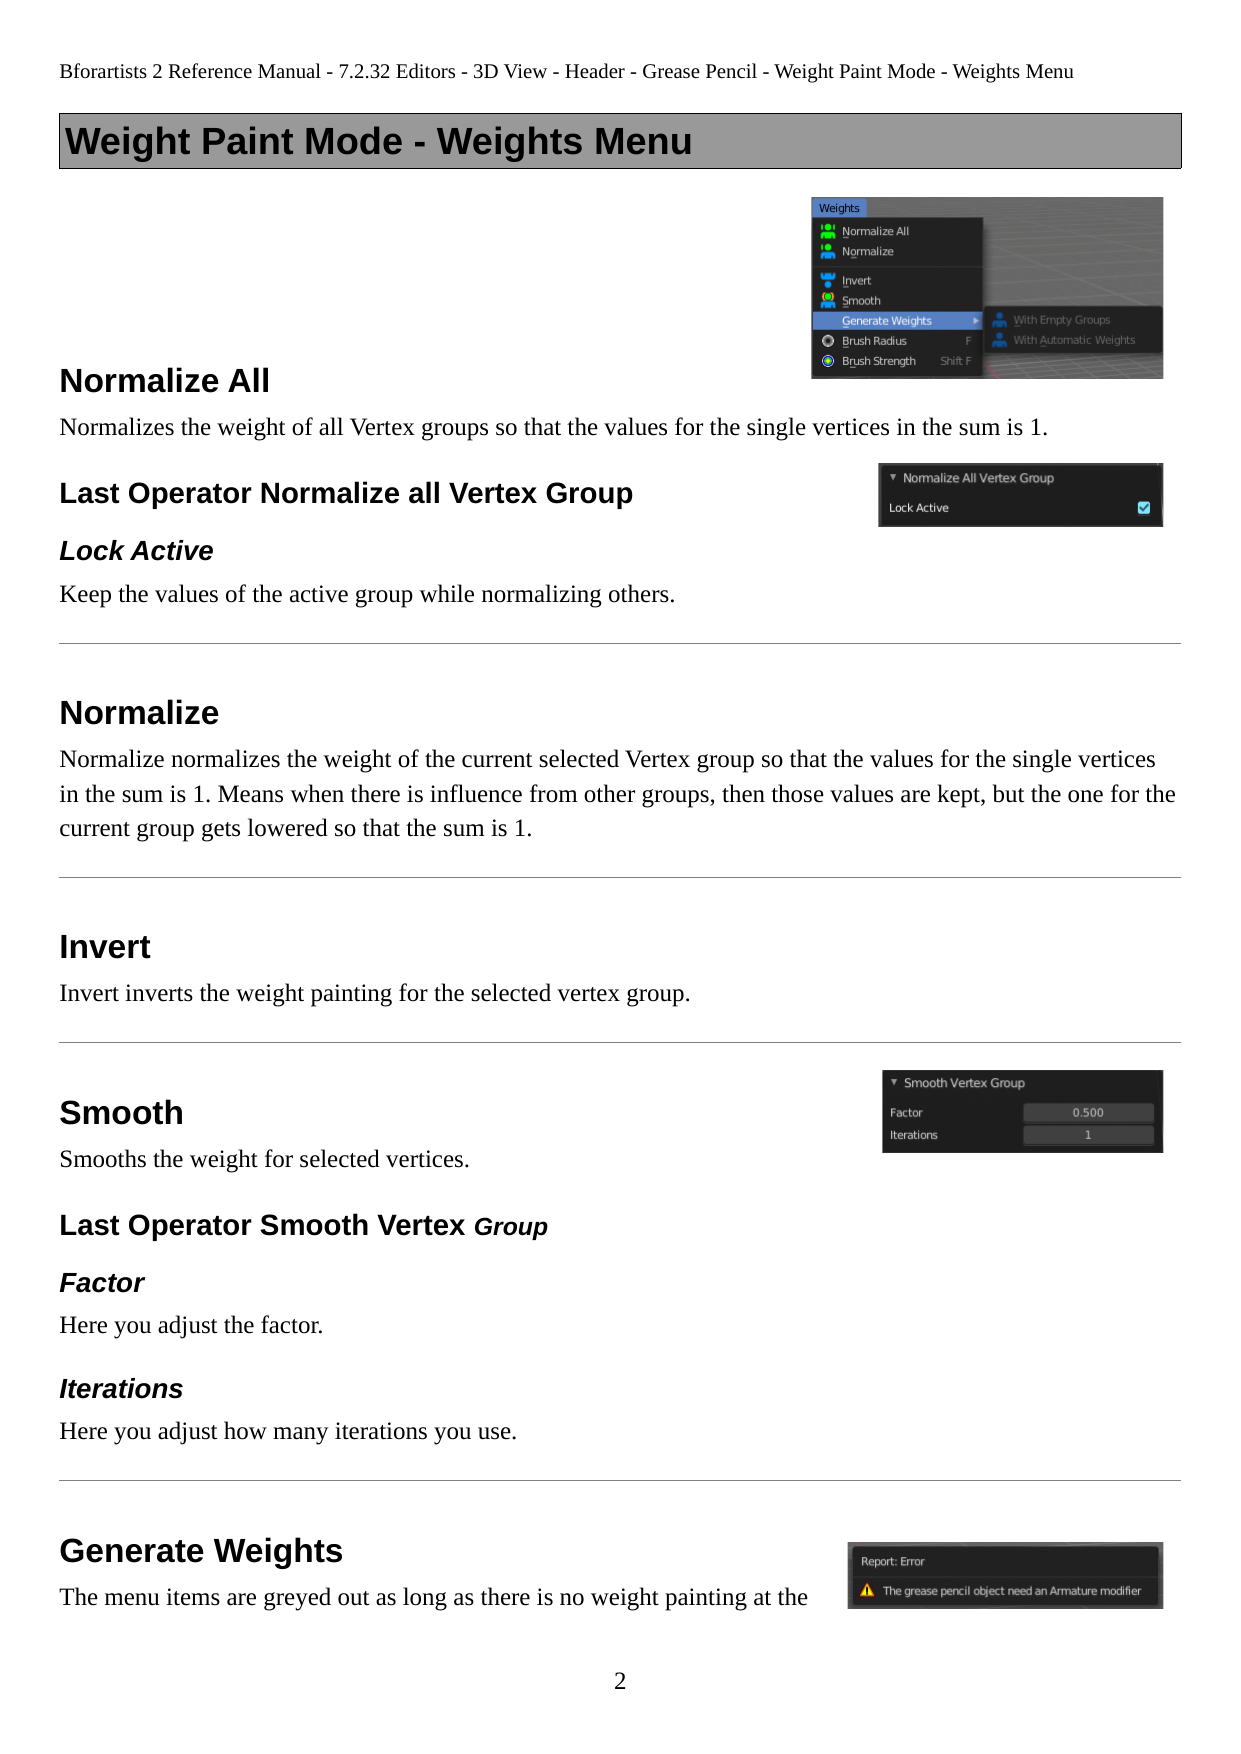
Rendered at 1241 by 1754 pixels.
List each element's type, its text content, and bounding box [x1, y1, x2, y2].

text Invert inverts the weight painting for the selected vertex group. [59, 978, 1181, 1007]
text Normalizes the weight of all Vertex groups so that the values for the single vertices in the sum is 1. [59, 412, 1181, 441]
picture [882, 1070, 1164, 1153]
text Here you adjust the factor. [59, 1311, 1181, 1339]
text The menu items are greyed out as long as there is no weight painting at the [59, 1582, 1181, 1610]
text Smooths the weight for selected vertices. [59, 1144, 1181, 1172]
subtitle Lock Active [59, 535, 1181, 567]
subtitle Normalize [59, 693, 1181, 732]
subtitle [1164, 1093, 1181, 1131]
subtitle Normalize All [59, 361, 1181, 400]
picture [878, 463, 1164, 527]
subtitle Iterations [59, 1372, 1181, 1404]
picture [847, 1542, 1164, 1609]
subtitle Generate Weights [59, 1531, 1181, 1569]
subtitle Last Operator Smooth Vertex Group [59, 1207, 1181, 1241]
subtitle Factor [59, 1266, 1181, 1298]
subtitle Smooth [59, 1093, 882, 1131]
text Normalize normalizes the weight of the current selected Vertex group so that the values for the single vertices in the sum is 1. Means when there is influence from other groups, then those values are kept, but the one for the current group gets lowered so that the sum is 1. [59, 744, 1181, 842]
table_header Weight Paint Mode - Weights Menu [60, 114, 1181, 168]
subtitle Invert [59, 927, 1181, 966]
text Keep the values of the active group while normalizing others. [59, 579, 1181, 608]
picture [811, 197, 1164, 379]
text Here you adjust how many iterations you use. [59, 1416, 1181, 1445]
subtitle Last Operator Normalize all Vertex Group [59, 476, 878, 510]
